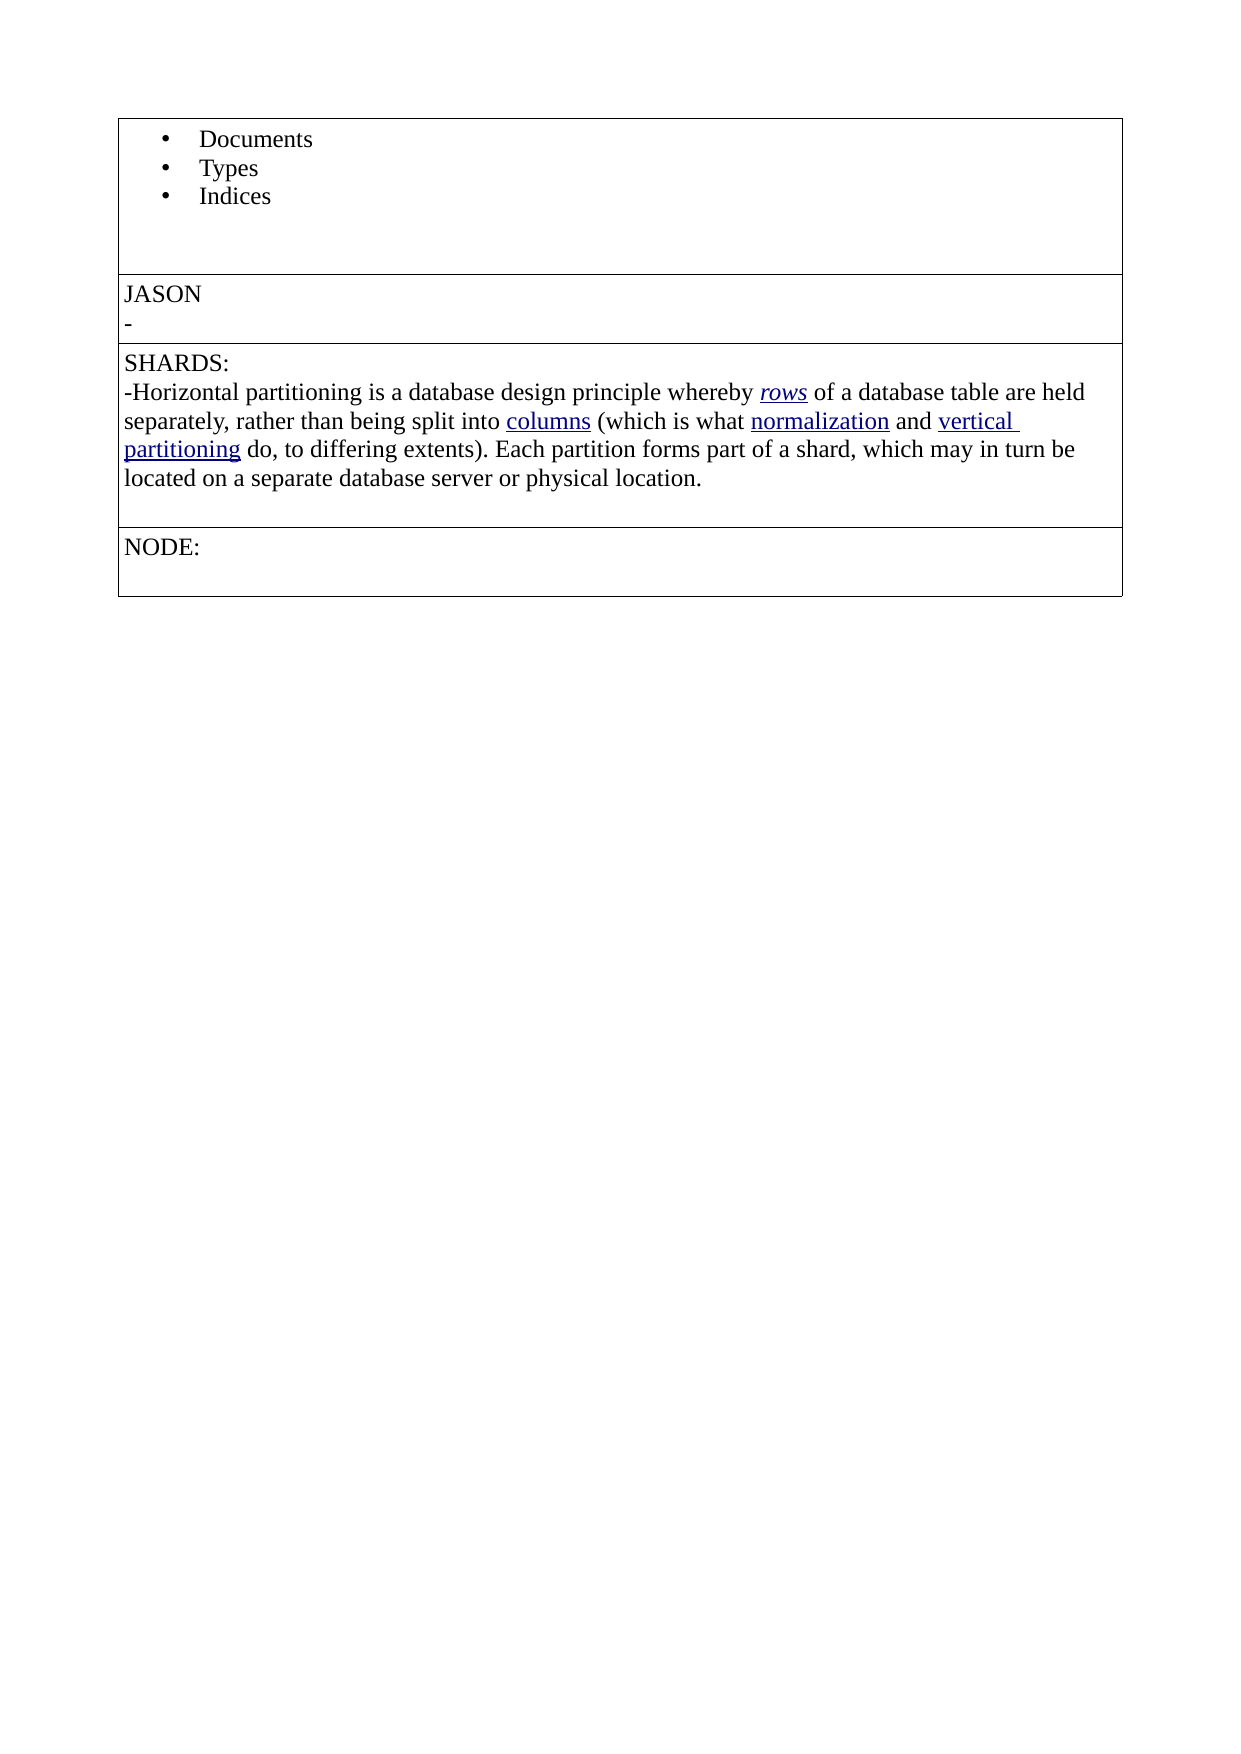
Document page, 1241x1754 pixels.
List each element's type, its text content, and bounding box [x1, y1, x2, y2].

table_cell NODE: [119, 528, 1122, 596]
table_header Documents Types Indices [119, 119, 1122, 273]
table_cell SHARDS: -Horizontal partitioning is a database design principle whereby rows of a database table are held separately, rather than being split into columns (which is what normalization and vertical partitioning do, to differing extents). Each partition forms part of a shard, which may in turn be located on a separate database server or physical location. [119, 344, 1122, 527]
table_cell JASON - [119, 275, 1122, 342]
